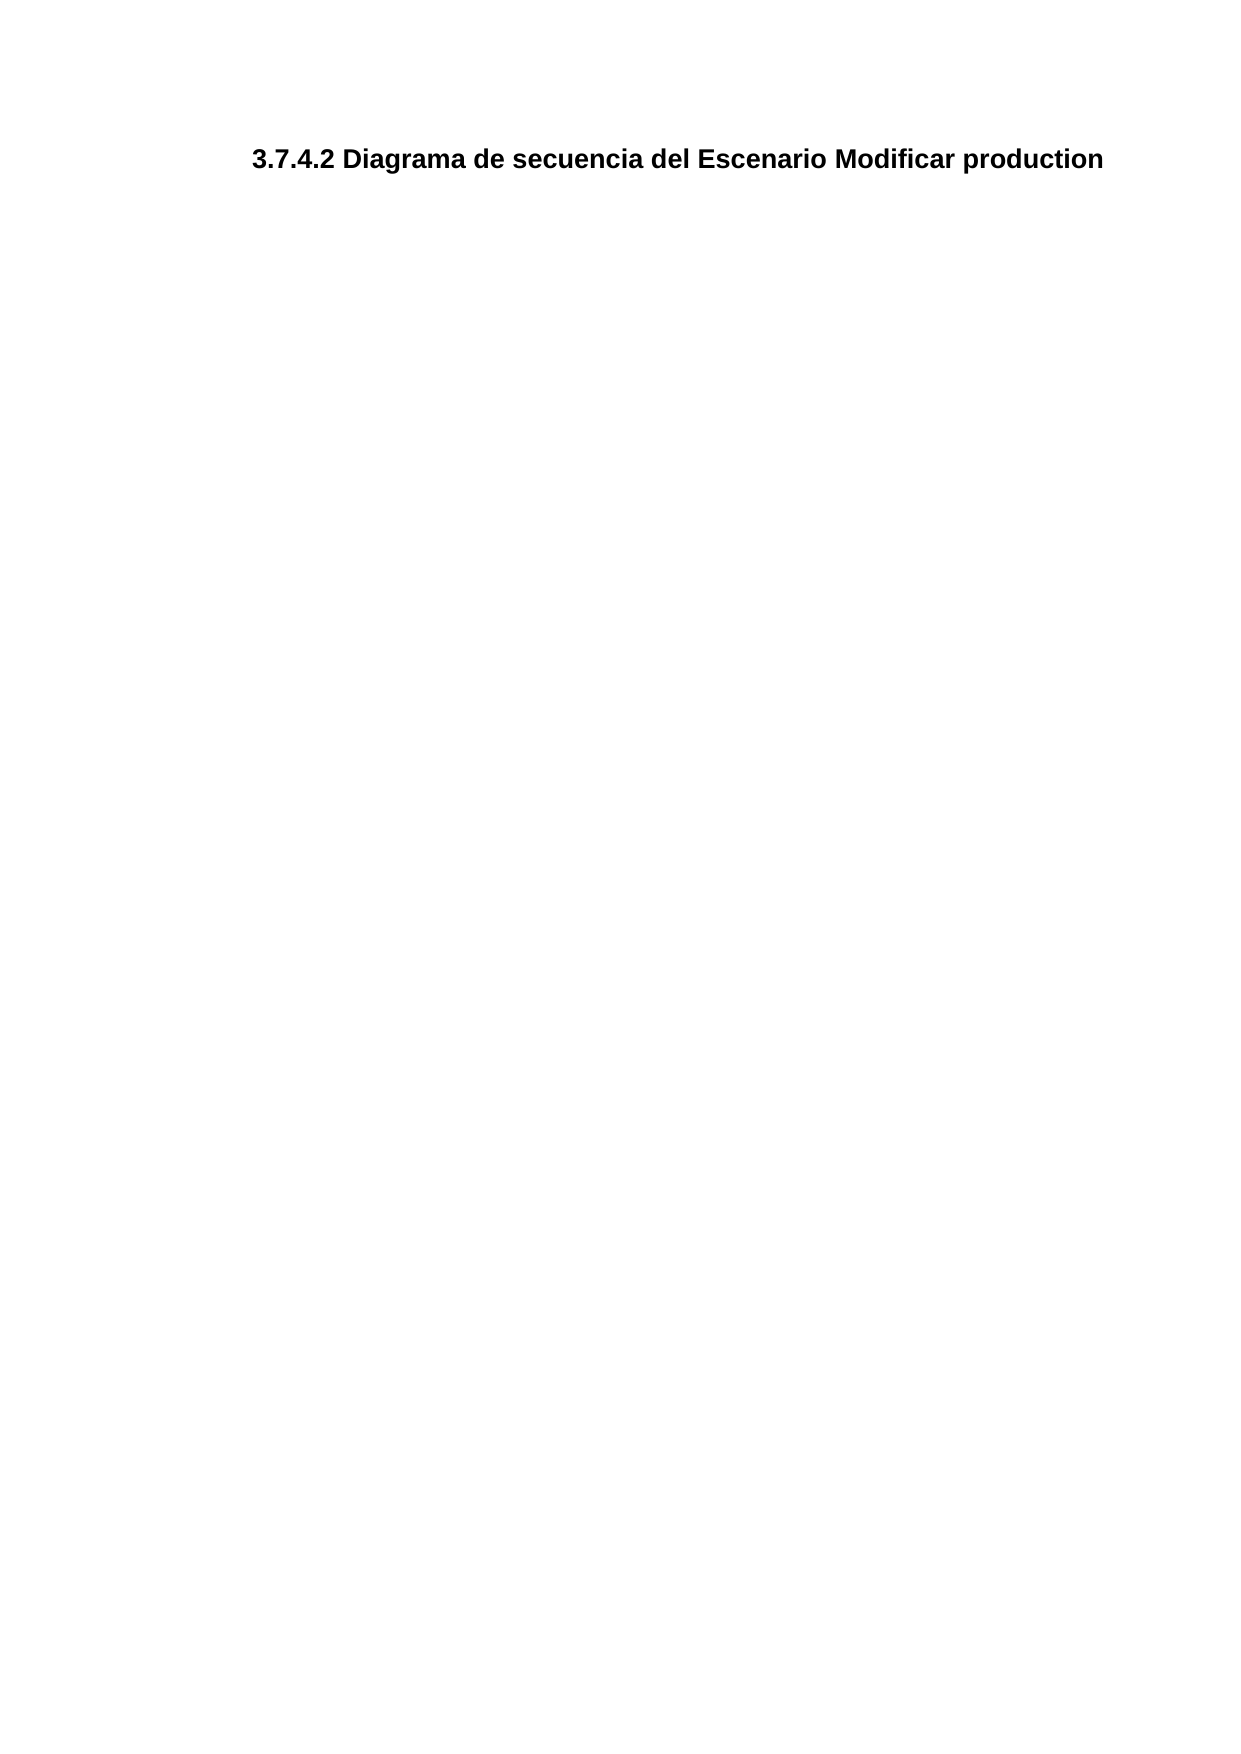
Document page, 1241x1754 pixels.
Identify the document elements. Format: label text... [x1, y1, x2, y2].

list Diagrama de secuencia del Escenario Modificar production [244, 143, 1122, 174]
